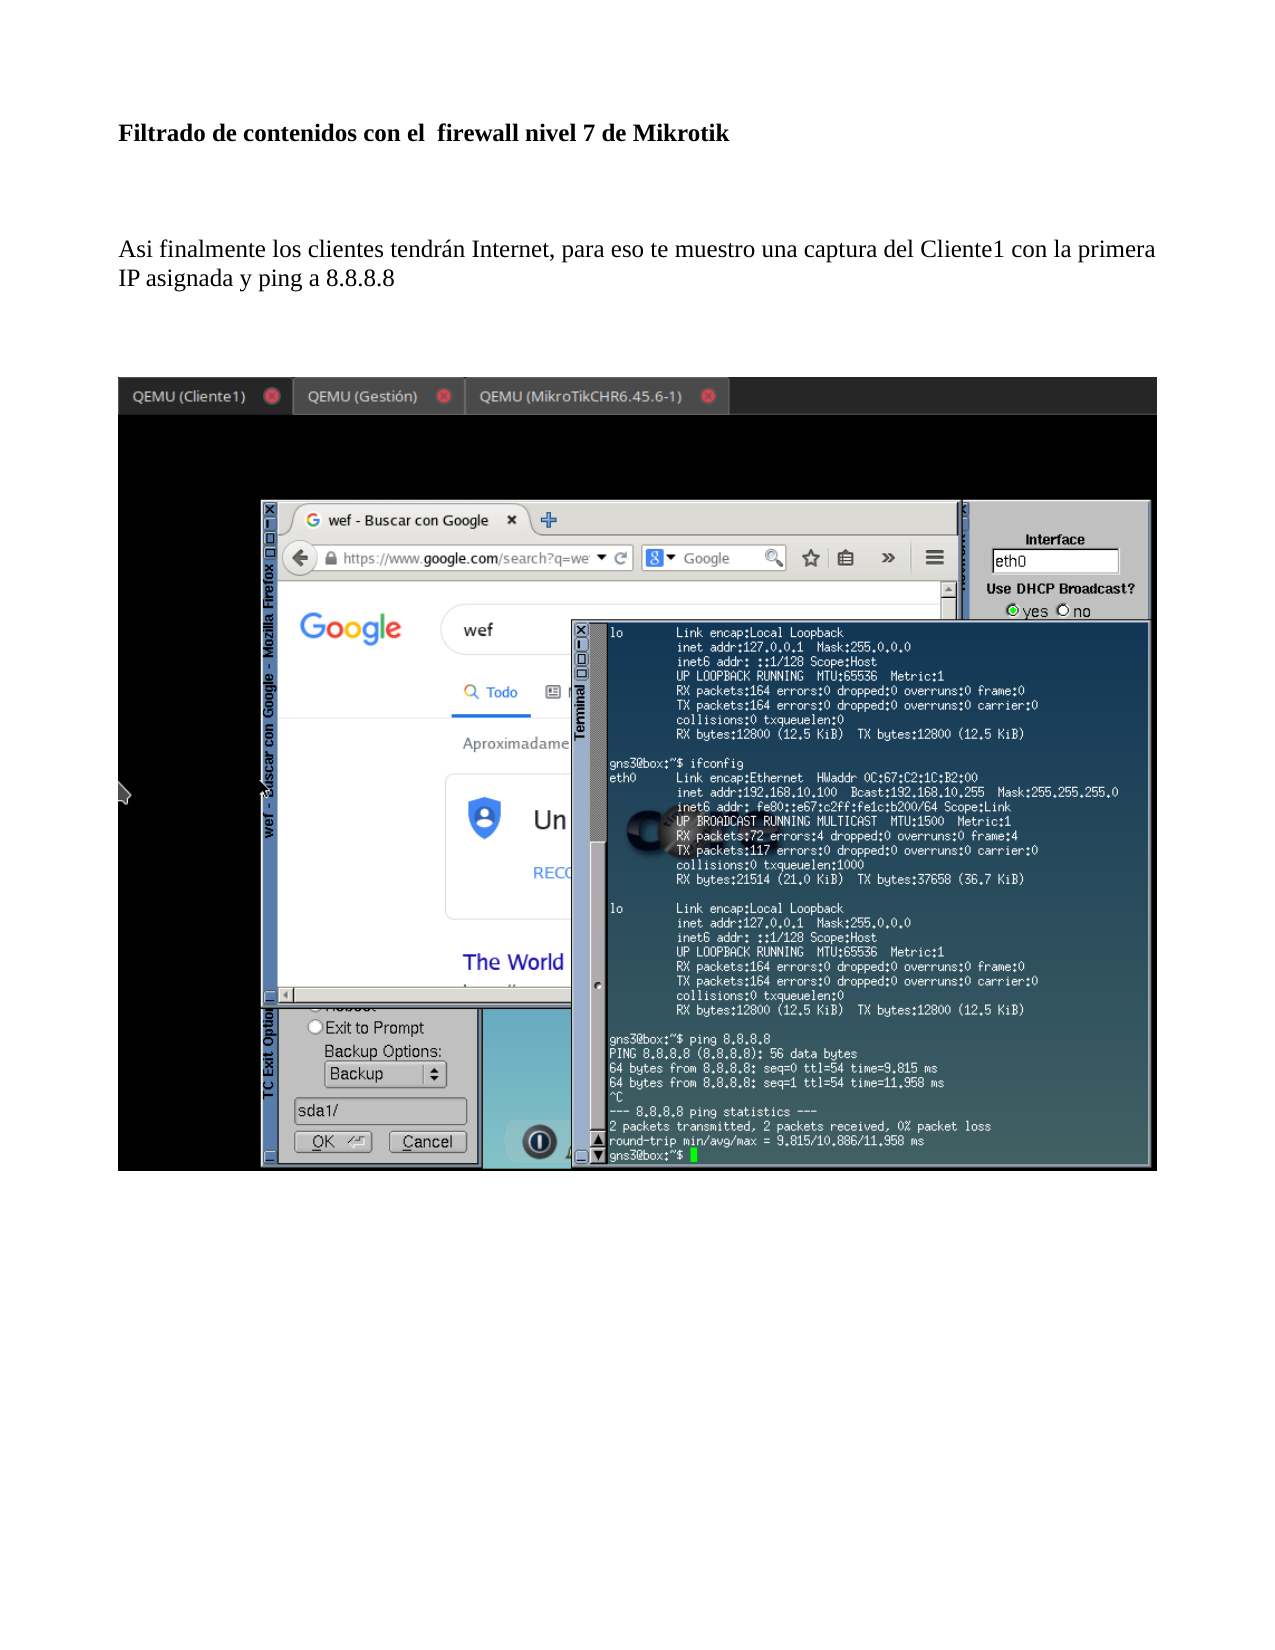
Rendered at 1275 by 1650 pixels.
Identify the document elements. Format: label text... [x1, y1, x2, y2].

text Asi finalmente los clientes tendrán Internet, para eso te muestro una captura del Cliente1 con la primera IP asignada y ping a 8.8.8.8 [118, 234, 1157, 291]
picture [118, 377, 1157, 1171]
